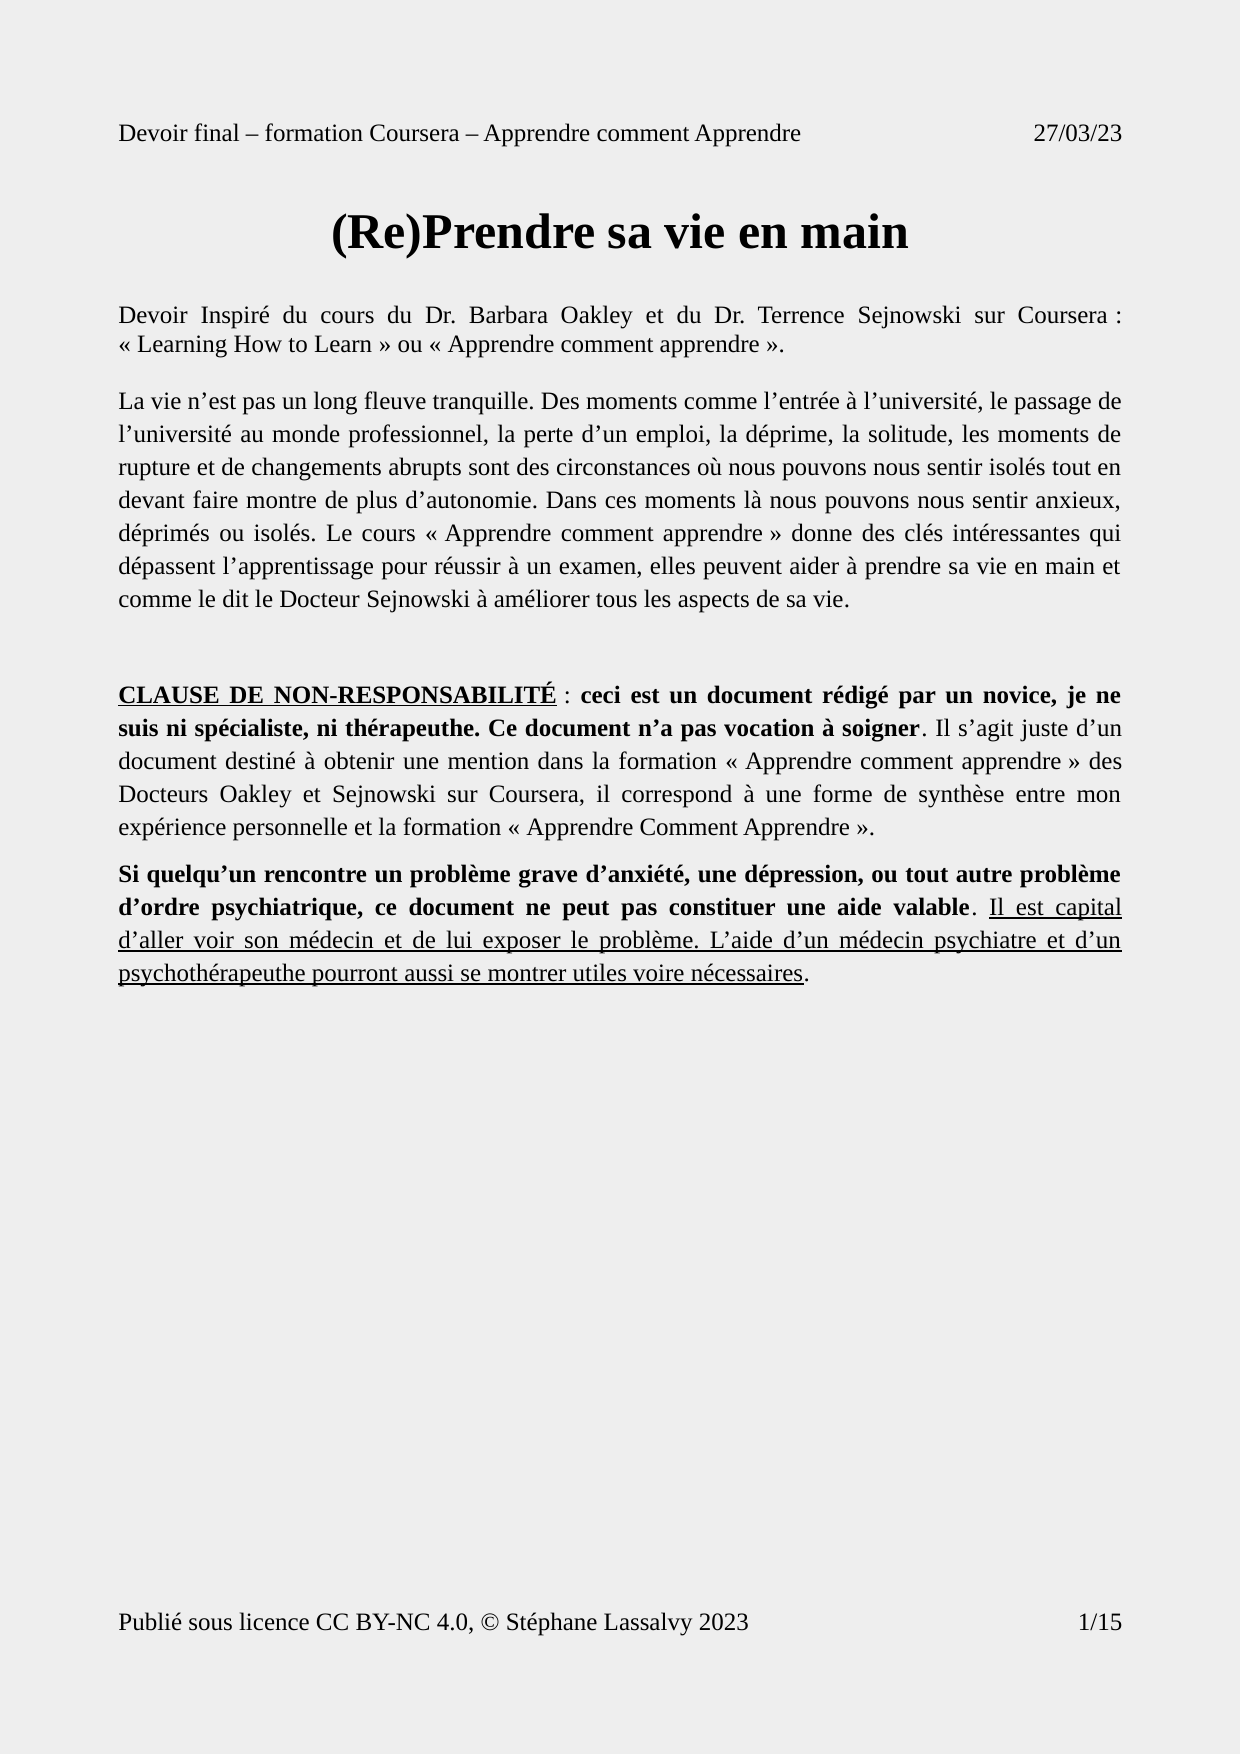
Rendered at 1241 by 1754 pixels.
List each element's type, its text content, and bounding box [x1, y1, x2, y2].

text Si quelqu’un rencontre un problème grave d’anxiété, une dépression, ou tout autre problème d’ordre psychiatrique, ce document ne peut pas constituer une aide valable. Il est capital d’aller voir son médecin et de lui exposer le problème. L’aide d’un médecin psychiatre et d’un [118, 859, 1122, 950]
text psychothérapeuthe pourront aussi se montrer utiles voire nécessaires. [118, 952, 1122, 987]
text La vie n’est pas un long fleuve tranquille. Des moments comme l’entrée à l’université, le passage de l’université au monde professionnel, la perte d’un emploi, la déprime, la solitude, les moments de rupture et de changements abrupts sont des circonstances où nous pouvons nous sentir isolés tout en devant faire montre de plus d’autonomie. Dans ces moments là nous pouvons nous sentir anxieux, déprimés ou isolés. Le cours « Apprendre comment apprendre » donne des clés intéressantes qui dépassent l’apprentissage pour réussir à un examen, elles peuvent aider à prendre sa vie en main et comme le dit le Docteur Sejnowski à améliorer tous les aspects de sa vie. [118, 386, 1122, 613]
text CLAUSE DE NON-RESPONSABILITÉ : ceci est un document rédigé par un novice, je ne suis ni spécialiste, ni thérapeuthe. Ce document n’a pas vocation à soigner. Il s’agit juste d’un document destiné à obtenir une mention dans la formation « Apprendre comment apprendre » des Docteurs Oakley et Sejnowski sur Coursera, il correspond à une forme de synthèse entre mon expérience personnelle et la formation « Apprendre Comment Apprendre ». [118, 680, 1122, 841]
title (Re)Prendre sa vie en main [118, 201, 1122, 259]
text Devoir Inspiré du cours du Dr. Barbara Oakley et du Dr. Terrence Sejnowski sur Coursera : « Learning How to Learn » ou « Apprendre comment apprendre ». [118, 300, 1122, 358]
